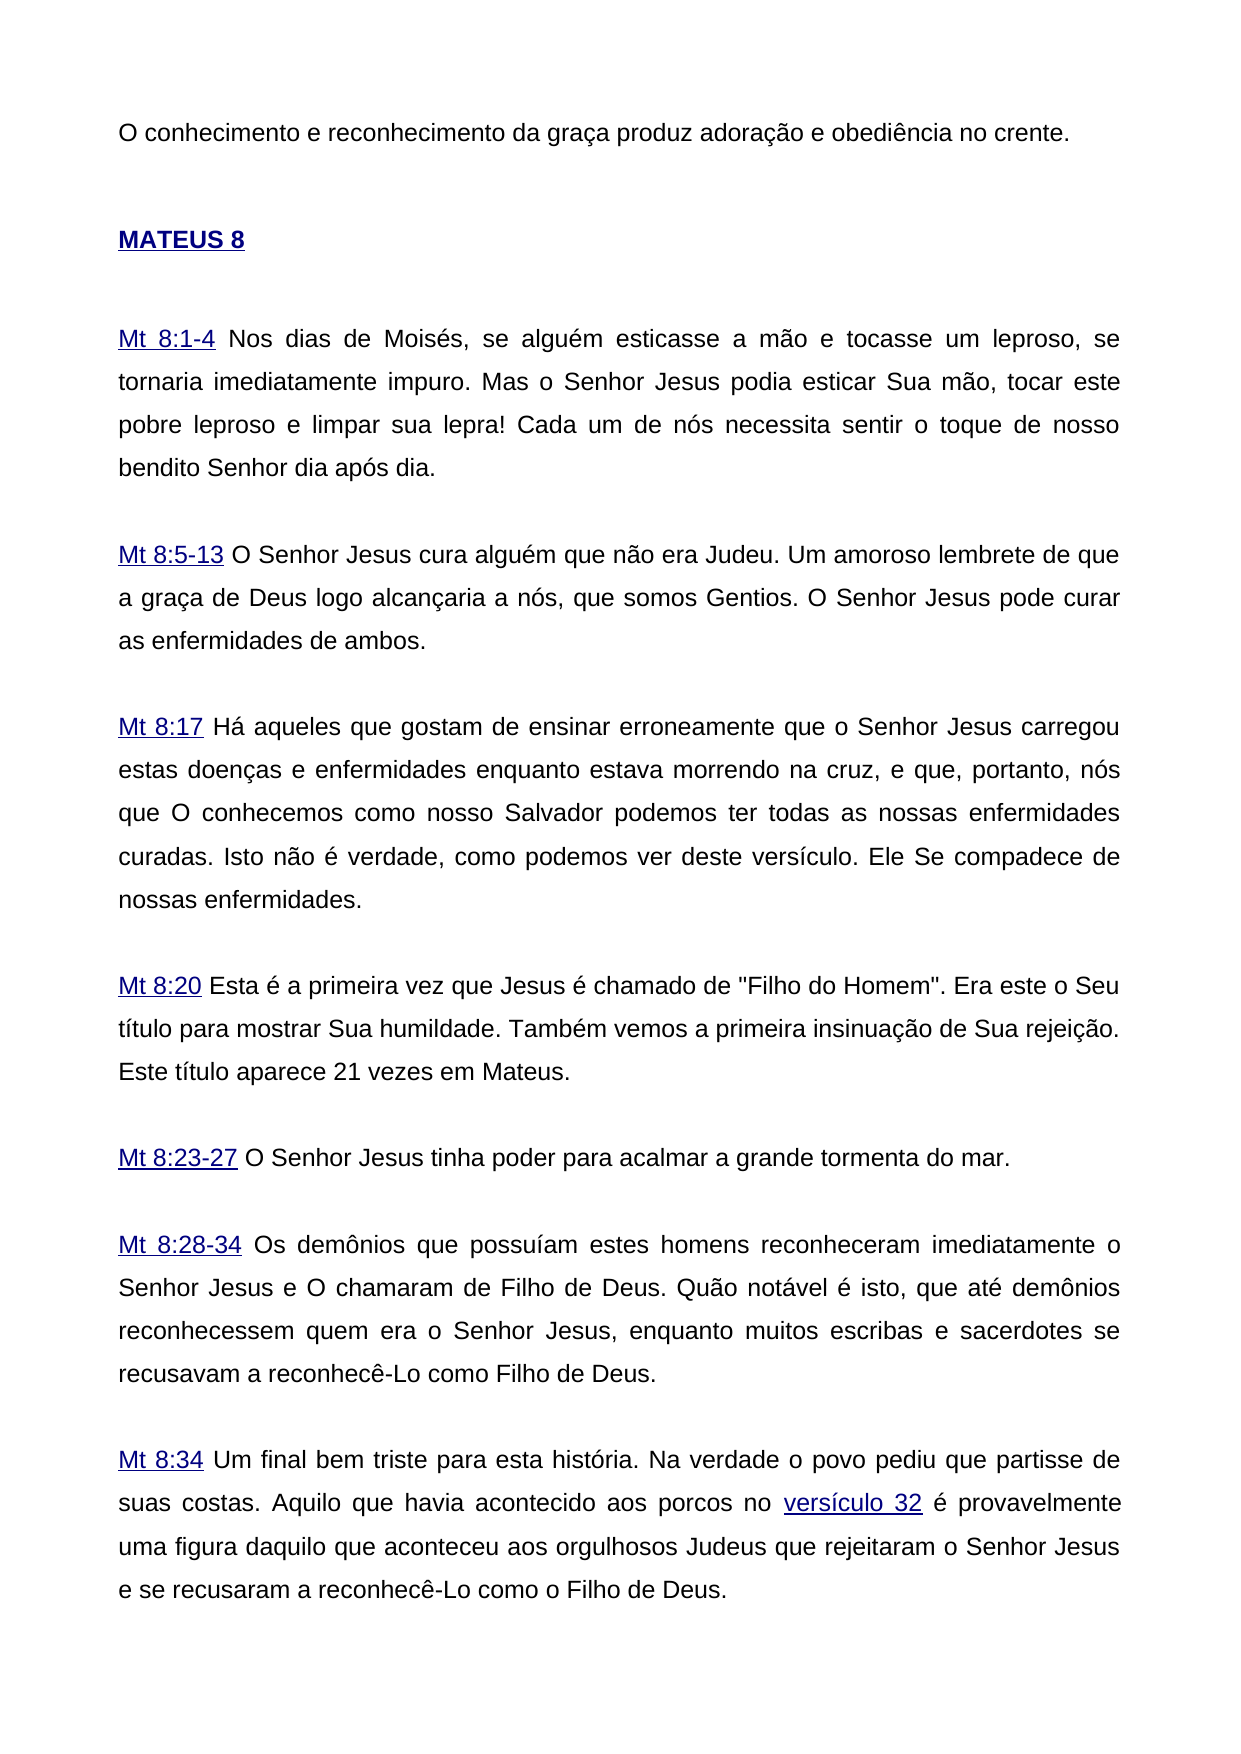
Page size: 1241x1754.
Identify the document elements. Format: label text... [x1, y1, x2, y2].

text Mt 8:5-13 O Senhor Jesus cura alguém que não era Judeu. Um amoroso lembrete de que a graça de Deus logo alcançaria a nós, que somos Gentios. O Senhor Jesus pode curar as enfermidades de ambos. [118, 539, 1122, 654]
subtitle MATEUS 8 [118, 225, 1122, 254]
text O conhecimento e reconhecimento da graça produz adoração e obediência no crente. [118, 118, 1122, 147]
text Mt 8:28-34 Os demônios que possuíam estes homens reconheceram imediatamente o Senhor Jesus e O chamaram de Filho de Deus. Quão notável é isto, que até demônios reconhecessem quem era o Senhor Jesus, enquanto muitos escribas e sacerdotes se recusavam a reconhecê-Lo como Filho de Deus. [118, 1229, 1122, 1388]
text Mt 8:17 Há aqueles que gostam de ensinar erroneamente que o Senhor Jesus carregou estas doenças e enfermidades enquanto estava morrendo na cruz, e que, portanto, nós que O conhecemos como nosso Salvador podemos ter todas as nossas enfermidades curadas. Isto não é verdade, como podemos ver deste versículo. Ele Se compadece de nossas enfermidades. [118, 712, 1122, 913]
text Mt 8:23-27 O Senhor Jesus tinha poder para acalmar a grande tormenta do mar. [118, 1143, 1122, 1172]
text Mt 8:34 Um final bem triste para esta história. Na verdade o povo pediu que partisse de suas costas. Aquilo que havia acontecido aos porcos no versículo 32 é provavelmente uma figura daquilo que aconteceu aos orgulhosos Judeus que rejeitaram o Senhor Jesus e se recusaram a reconhecê-Lo como o Filho de Deus. [118, 1445, 1122, 1603]
text Mt 8:20 Esta é a primeira vez que Jesus é chamado de "Filho do Homem". Era este o Seu título para mostrar Sua humildade. Também vemos a primeira insinuação de Sua rejeição. Este título aparece 21 vezes em Mateus. [118, 971, 1122, 1086]
text Mt 8:1-4 Nos dias de Moisés, se alguém esticasse a mão e tocasse um leproso, se tornaria imediatamente impuro. Mas o Senhor Jesus podia esticar Sua mão, tocar este pobre leproso e limpar sua lepra! Cada um de nós necessita sentir o toque de nosso bendito Senhor dia após dia. [118, 324, 1122, 482]
